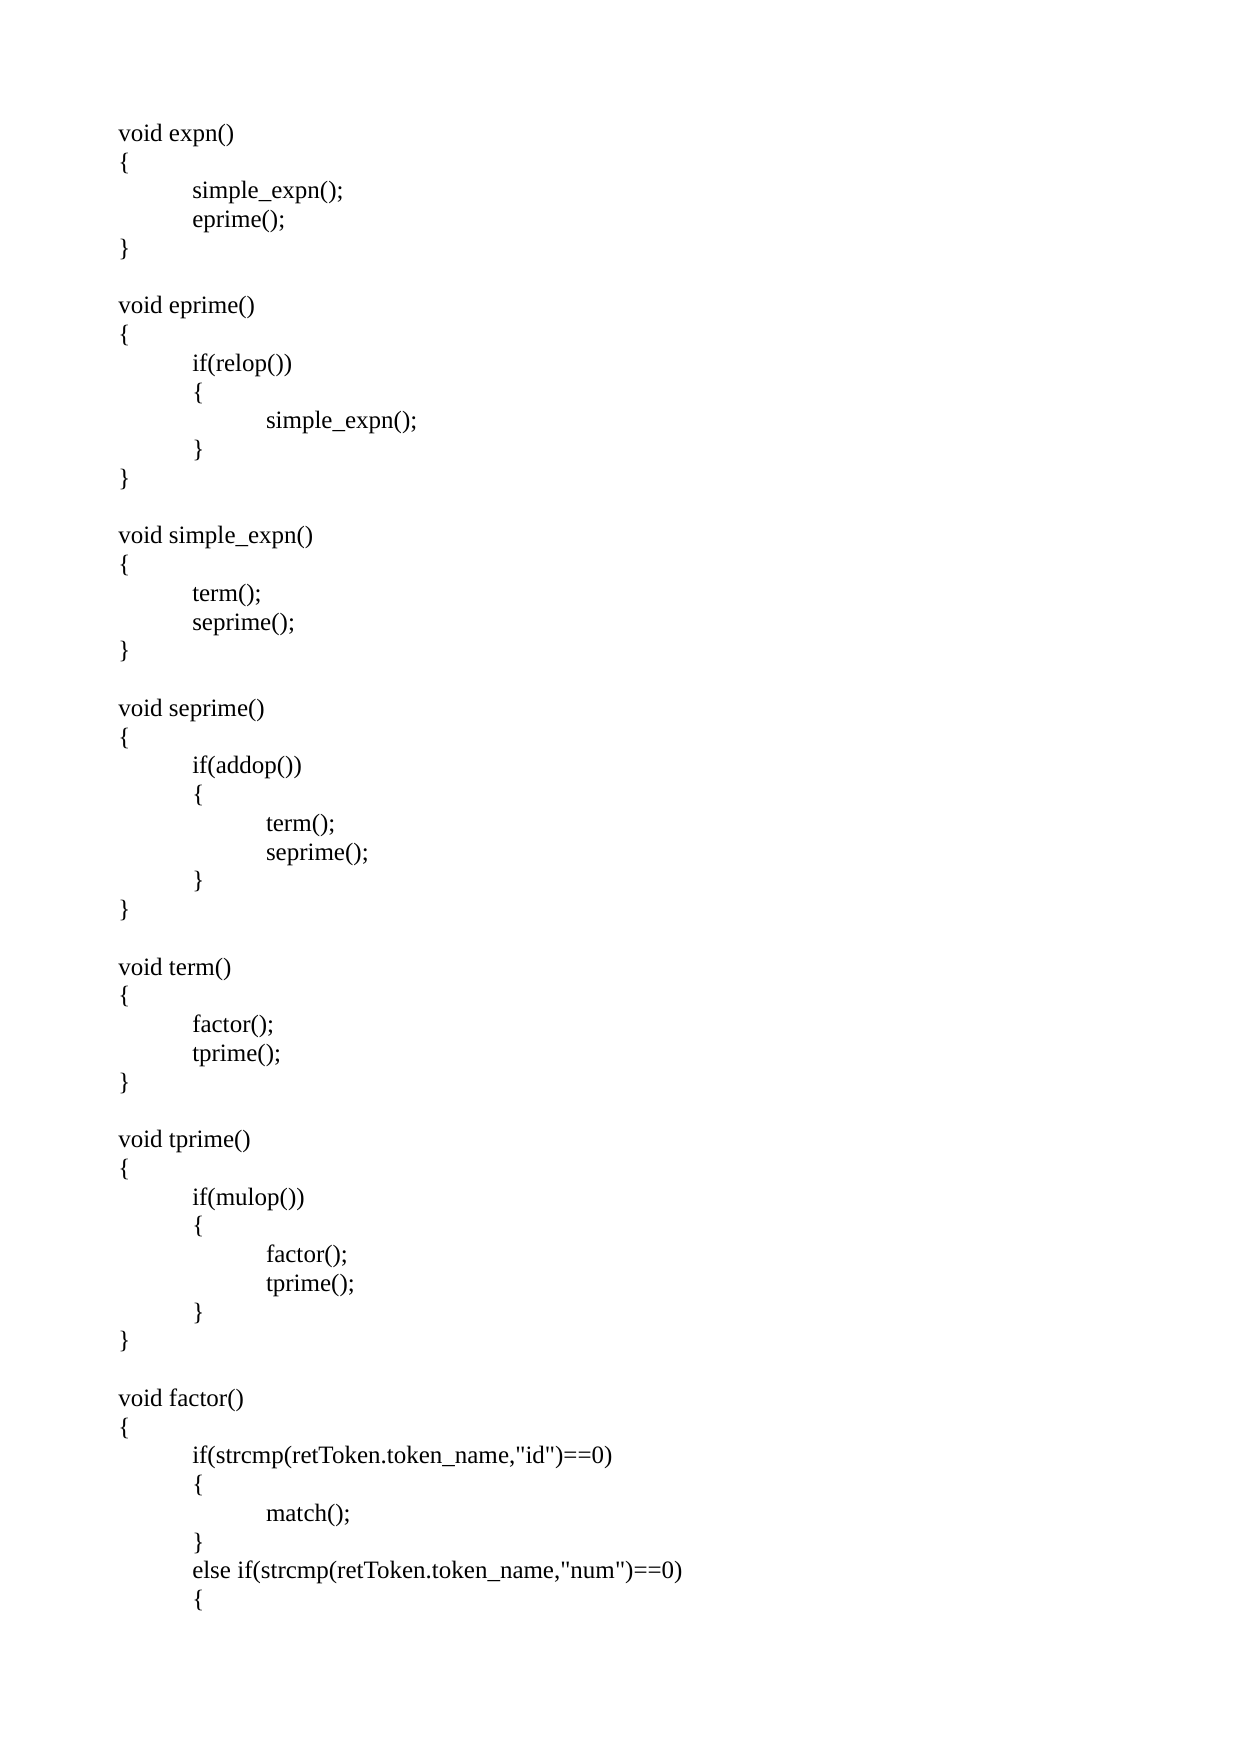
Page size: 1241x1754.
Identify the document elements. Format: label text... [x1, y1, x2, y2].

text { [118, 147, 1122, 176]
text void factor() [118, 1383, 1122, 1412]
text void expn() [118, 118, 1122, 147]
text eprime(); [118, 204, 1122, 233]
text { [118, 1584, 1122, 1613]
text } [118, 1297, 1122, 1326]
text void term() [118, 952, 1122, 981]
text } [118, 434, 1122, 463]
text void tprime() [118, 1124, 1122, 1153]
text factor(); [118, 1239, 1122, 1268]
text void simple_expn() [118, 521, 1122, 549]
text { [118, 1153, 1122, 1182]
text tprime(); [118, 1268, 1122, 1297]
text tprime(); [118, 1038, 1122, 1067]
text void eprime() [118, 291, 1122, 319]
text simple_expn(); [118, 406, 1122, 434]
text if(addop()) [118, 751, 1122, 779]
text { [118, 981, 1122, 1009]
text term(); [118, 808, 1122, 837]
text } [118, 1067, 1122, 1096]
text simple_expn(); [118, 176, 1122, 204]
text { [118, 779, 1122, 808]
text { [118, 1469, 1122, 1498]
text { [118, 377, 1122, 406]
text } [118, 1326, 1122, 1354]
text void seprime() [118, 693, 1122, 722]
text } [118, 233, 1122, 262]
text } [118, 866, 1122, 894]
text match(); [118, 1498, 1122, 1527]
text if(mulop()) [118, 1182, 1122, 1211]
text seprime(); [118, 837, 1122, 866]
text seprime(); [118, 607, 1122, 636]
text { [118, 319, 1122, 348]
text { [118, 549, 1122, 578]
text { [118, 1412, 1122, 1441]
text } [118, 894, 1122, 923]
text { [118, 722, 1122, 751]
text term(); [118, 578, 1122, 607]
text } [118, 636, 1122, 664]
text else if(strcmp(retToken.token_name,"num")==0) [118, 1556, 1122, 1584]
text if(strcmp(retToken.token_name,"id")==0) [118, 1441, 1122, 1469]
text factor(); [118, 1009, 1122, 1038]
text { [118, 1211, 1122, 1239]
text } [118, 463, 1122, 492]
text } [118, 1527, 1122, 1556]
text if(relop()) [118, 348, 1122, 377]
